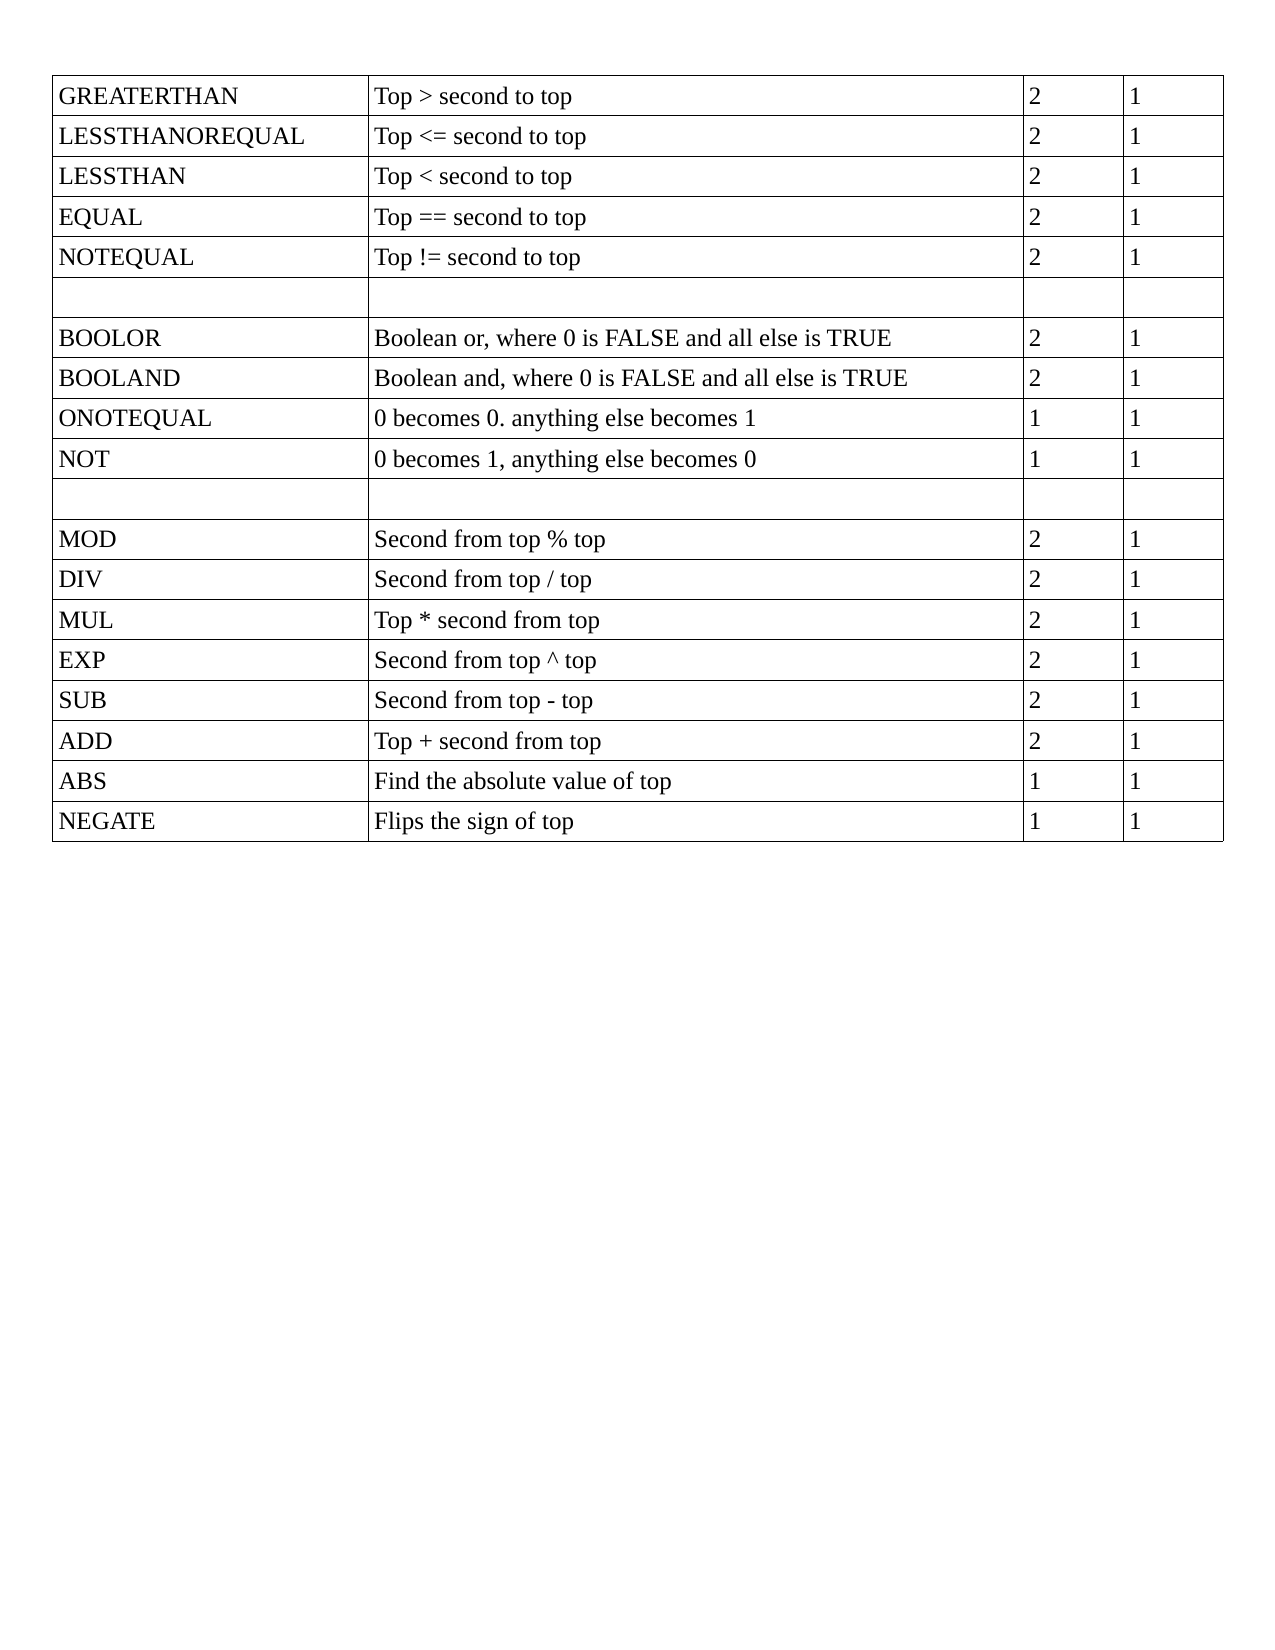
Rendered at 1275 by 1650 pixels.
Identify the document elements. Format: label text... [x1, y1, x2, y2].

table_cell Second from top / top [369, 560, 1023, 599]
table_cell EQUAL [53, 197, 368, 236]
table_cell 0 becomes 0. anything else becomes 1 [369, 399, 1023, 438]
table_cell 2 [1024, 721, 1123, 760]
table_cell EXP [53, 640, 368, 680]
table_cell Top + second from top [369, 721, 1023, 760]
table_cell 1 [1124, 318, 1223, 357]
table_cell 1 [1124, 600, 1223, 639]
table_cell 1 [1124, 76, 1223, 115]
table_cell [1124, 278, 1223, 317]
table_cell ABS [53, 761, 368, 801]
table_cell Second from top ^ top [369, 640, 1023, 680]
table_cell 1 [1124, 761, 1223, 801]
table_cell 2 [1024, 76, 1123, 115]
table_cell 2 [1024, 358, 1123, 397]
table_cell [1124, 479, 1223, 518]
table_cell 1 [1124, 157, 1223, 196]
table_cell 1 [1124, 116, 1223, 156]
table_cell SUB [53, 681, 368, 720]
table_cell [53, 278, 368, 317]
table_cell Top * second from top [369, 600, 1023, 639]
table_cell Find the absolute value of top [369, 761, 1023, 801]
table_cell 0 becomes 1, anything else becomes 0 [369, 439, 1023, 478]
table_cell 1 [1124, 520, 1223, 559]
table_cell [1024, 278, 1123, 317]
table_cell 1 [1124, 197, 1223, 236]
table_cell MUL [53, 600, 368, 639]
table_cell 1 [1124, 237, 1223, 277]
table_cell Boolean or, where 0 is FALSE and all else is TRUE [369, 318, 1023, 357]
table_cell GREATERTHAN [53, 76, 368, 115]
table_cell 1 [1124, 358, 1223, 397]
table_cell 1 [1124, 681, 1223, 720]
table_cell MOD [53, 520, 368, 559]
table_cell 2 [1024, 197, 1123, 236]
table_cell [1024, 479, 1123, 518]
table_cell Boolean and, where 0 is FALSE and all else is TRUE [369, 358, 1023, 397]
table_cell 2 [1024, 116, 1123, 156]
table_cell [53, 479, 368, 518]
table_cell 2 [1024, 681, 1123, 720]
table_cell 1 [1024, 802, 1123, 841]
table_cell NOTEQUAL [53, 237, 368, 277]
table_cell NOT [53, 439, 368, 478]
table_cell 1 [1124, 640, 1223, 680]
table_cell Top == second to top [369, 197, 1023, 236]
table_cell 2 [1024, 520, 1123, 559]
table_cell 1 [1124, 439, 1223, 478]
table_cell 1 [1124, 802, 1223, 841]
table_cell Flips the sign of top [369, 802, 1023, 841]
table_cell Second from top % top [369, 520, 1023, 559]
table_cell 1 [1124, 721, 1223, 760]
table_cell 2 [1024, 600, 1123, 639]
table_cell 1 [1024, 761, 1123, 801]
table_cell 1 [1024, 439, 1123, 478]
table_cell LESSTHANOREQUAL [53, 116, 368, 156]
table_cell 1 [1024, 399, 1123, 438]
table_cell 2 [1024, 237, 1123, 277]
table_cell BOOLAND [53, 358, 368, 397]
table_cell Top > second to top [369, 76, 1023, 115]
table_cell LESSTHAN [53, 157, 368, 196]
table_cell DIV [53, 560, 368, 599]
table_cell Top != second to top [369, 237, 1023, 277]
table_cell Second from top - top [369, 681, 1023, 720]
table_cell ONOTEQUAL [53, 399, 368, 438]
table_cell 2 [1024, 318, 1123, 357]
table_cell Top <= second to top [369, 116, 1023, 156]
table_cell Top < second to top [369, 157, 1023, 196]
table_cell 2 [1024, 640, 1123, 680]
table_cell 2 [1024, 560, 1123, 599]
table_cell [369, 278, 1023, 317]
table_cell 1 [1124, 560, 1223, 599]
table_cell BOOLOR [53, 318, 368, 357]
table_cell 1 [1124, 399, 1223, 438]
table_cell NEGATE [53, 802, 368, 841]
table_cell 2 [1024, 157, 1123, 196]
table_cell [369, 479, 1023, 518]
table_cell ADD [53, 721, 368, 760]
